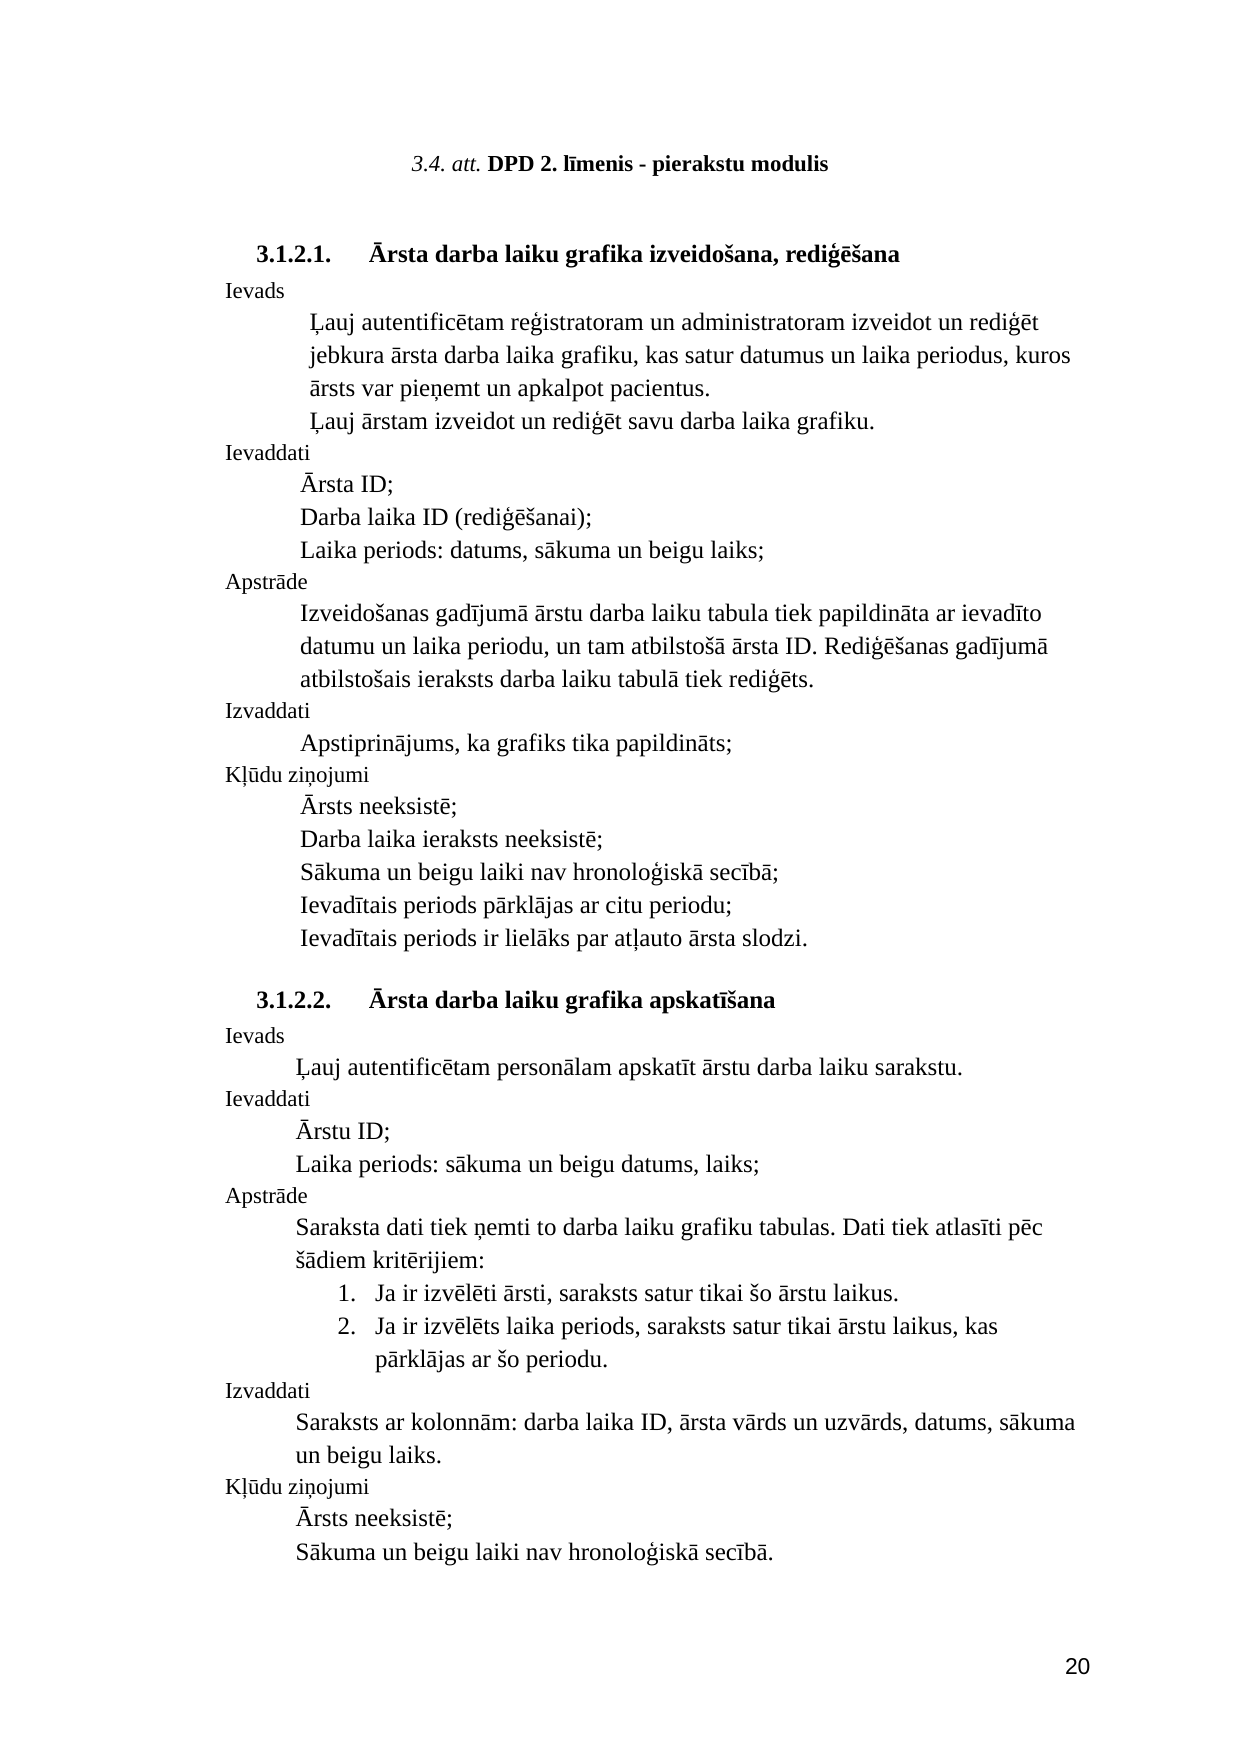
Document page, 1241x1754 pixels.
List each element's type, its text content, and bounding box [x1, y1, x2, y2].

text Ievaddati [225, 1086, 1090, 1112]
text Kļūdu ziņojumi [225, 761, 1090, 787]
text Apstrāde [225, 568, 1090, 594]
text Saraksts ar kolonnām: darba laika ID, ārsta vārds un uzvārds, datums, sākuma un beigu laiks. [295, 1407, 1090, 1469]
text Kļūdu ziņojumi [225, 1473, 1090, 1500]
text Izvaddati [225, 697, 1090, 724]
text Darba laika ieraksts neeksistē; [225, 824, 1090, 853]
text Laika periods: datums, sākuma un beigu laiks; [225, 535, 1090, 564]
text Laika periods: sākuma un beigu datums, laiks; [295, 1149, 1090, 1177]
text Apstrāde [225, 1182, 1090, 1208]
text Ievaddati [225, 439, 1090, 465]
text Ārsts neeksistē; [225, 791, 1090, 820]
text Ievadītais periods ir lielāks par atļauto ārsta slodzi. [225, 923, 1090, 952]
text Ārsta ID; [225, 469, 1090, 498]
text Saraksta dati tiek ņemti to darba laiku grafiku tabulas. Dati tiek atlasīti pēc šādiem kritērijiem: [295, 1212, 1090, 1274]
text Ārstu ID; [295, 1116, 1090, 1144]
text Ievadītais periods pārklājas ar citu periodu; [225, 890, 1090, 919]
text Darba laika ID (rediģēšanai); [225, 502, 1090, 531]
subtitle Ārsta darba laiku grafika izveidošana, rediģēšana [331, 239, 1090, 268]
list Ja ir izvēlēts laika periods, saraksts satur tikai ārstu laikus, kas pārklājas ar šo periodu. [337, 1311, 1090, 1373]
text Ļauj ārstam izveidot un rediģēt savu darba laika grafiku. [309, 406, 1090, 435]
text Izvaddati [225, 1377, 1090, 1403]
text Apstiprinājums, ka grafiks tika papildināts; [300, 728, 1090, 756]
text Ievads [225, 1022, 1090, 1049]
text Ļauj autentificētam reģistratoram un administratoram izveidot un rediģēt jebkura ārsta darba laika grafiku, kas satur datumus un laika periodus, kuros ārsts var pieņemt un apkalpot pacientus. [309, 307, 1090, 402]
text Ievads [225, 277, 1090, 303]
text 3.4. att. DPD 2. līmenis - pierakstu modulis [150, 150, 1090, 176]
text Sākuma un beigu laiki nav hronoloģiskā secībā; [225, 857, 1090, 886]
text Ļauj autentificētam personālam apskatīt ārstu darba laiku sarakstu. [295, 1052, 1090, 1081]
list Ja ir izvēlēti ārsti, saraksts satur tikai šo ārstu laikus. [337, 1278, 1090, 1307]
text Ārsts neeksistē; [295, 1503, 1090, 1532]
text Sākuma un beigu laiki nav hronoloģiskā secībā. [295, 1537, 1090, 1565]
text Izveidošanas gadījumā ārstu darba laiku tabula tiek papildināta ar ievadīto datumu un laika periodu, un tam atbilstošā ārsta ID. Rediģēšanas gadījumā atbilstošais ieraksts darba laiku tabulā tiek rediģēts. [300, 598, 1090, 693]
subtitle Ārsta darba laiku grafika apskatīšana [331, 985, 1090, 1014]
